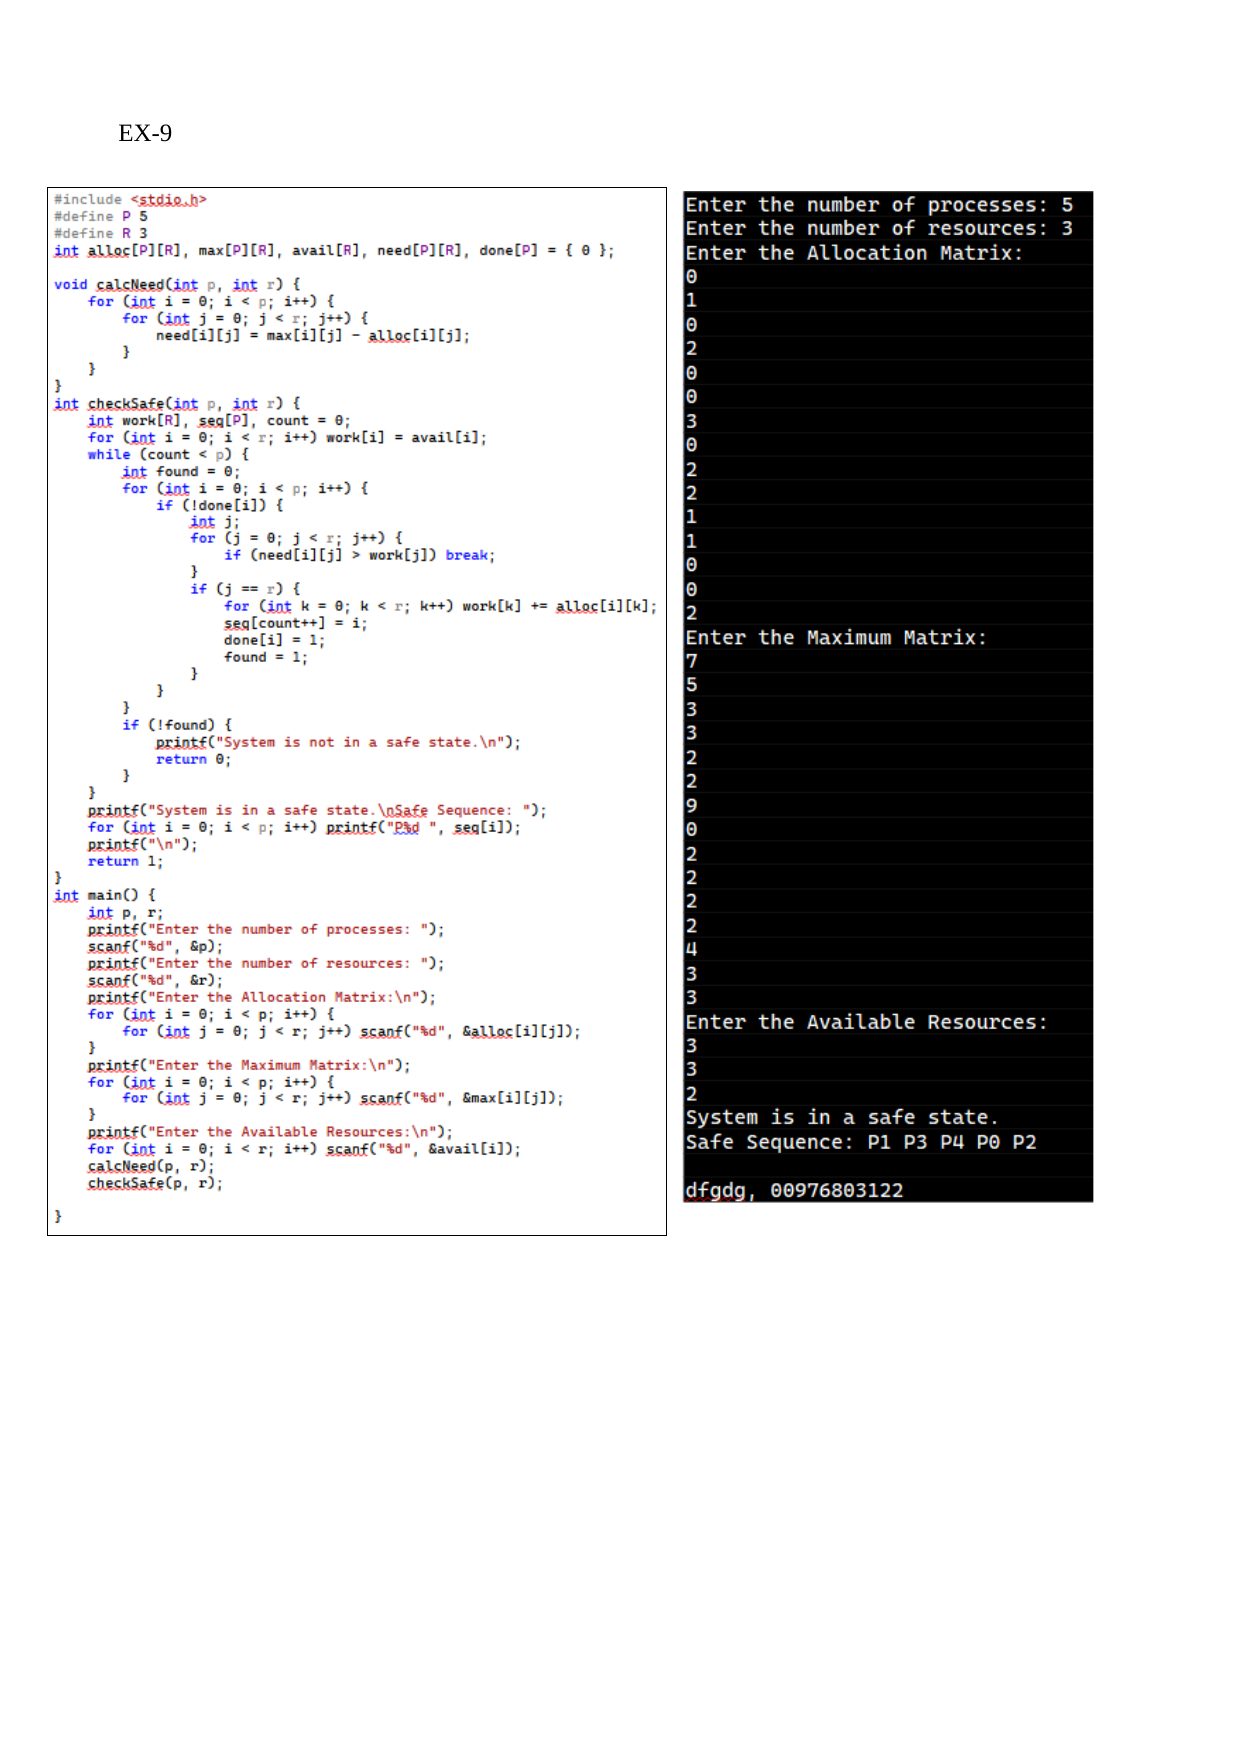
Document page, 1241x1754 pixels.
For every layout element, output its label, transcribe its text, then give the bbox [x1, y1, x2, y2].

picture [50, 190, 664, 1233]
text EX-9 [118, 118, 1122, 147]
picture [679, 191, 1094, 1211]
